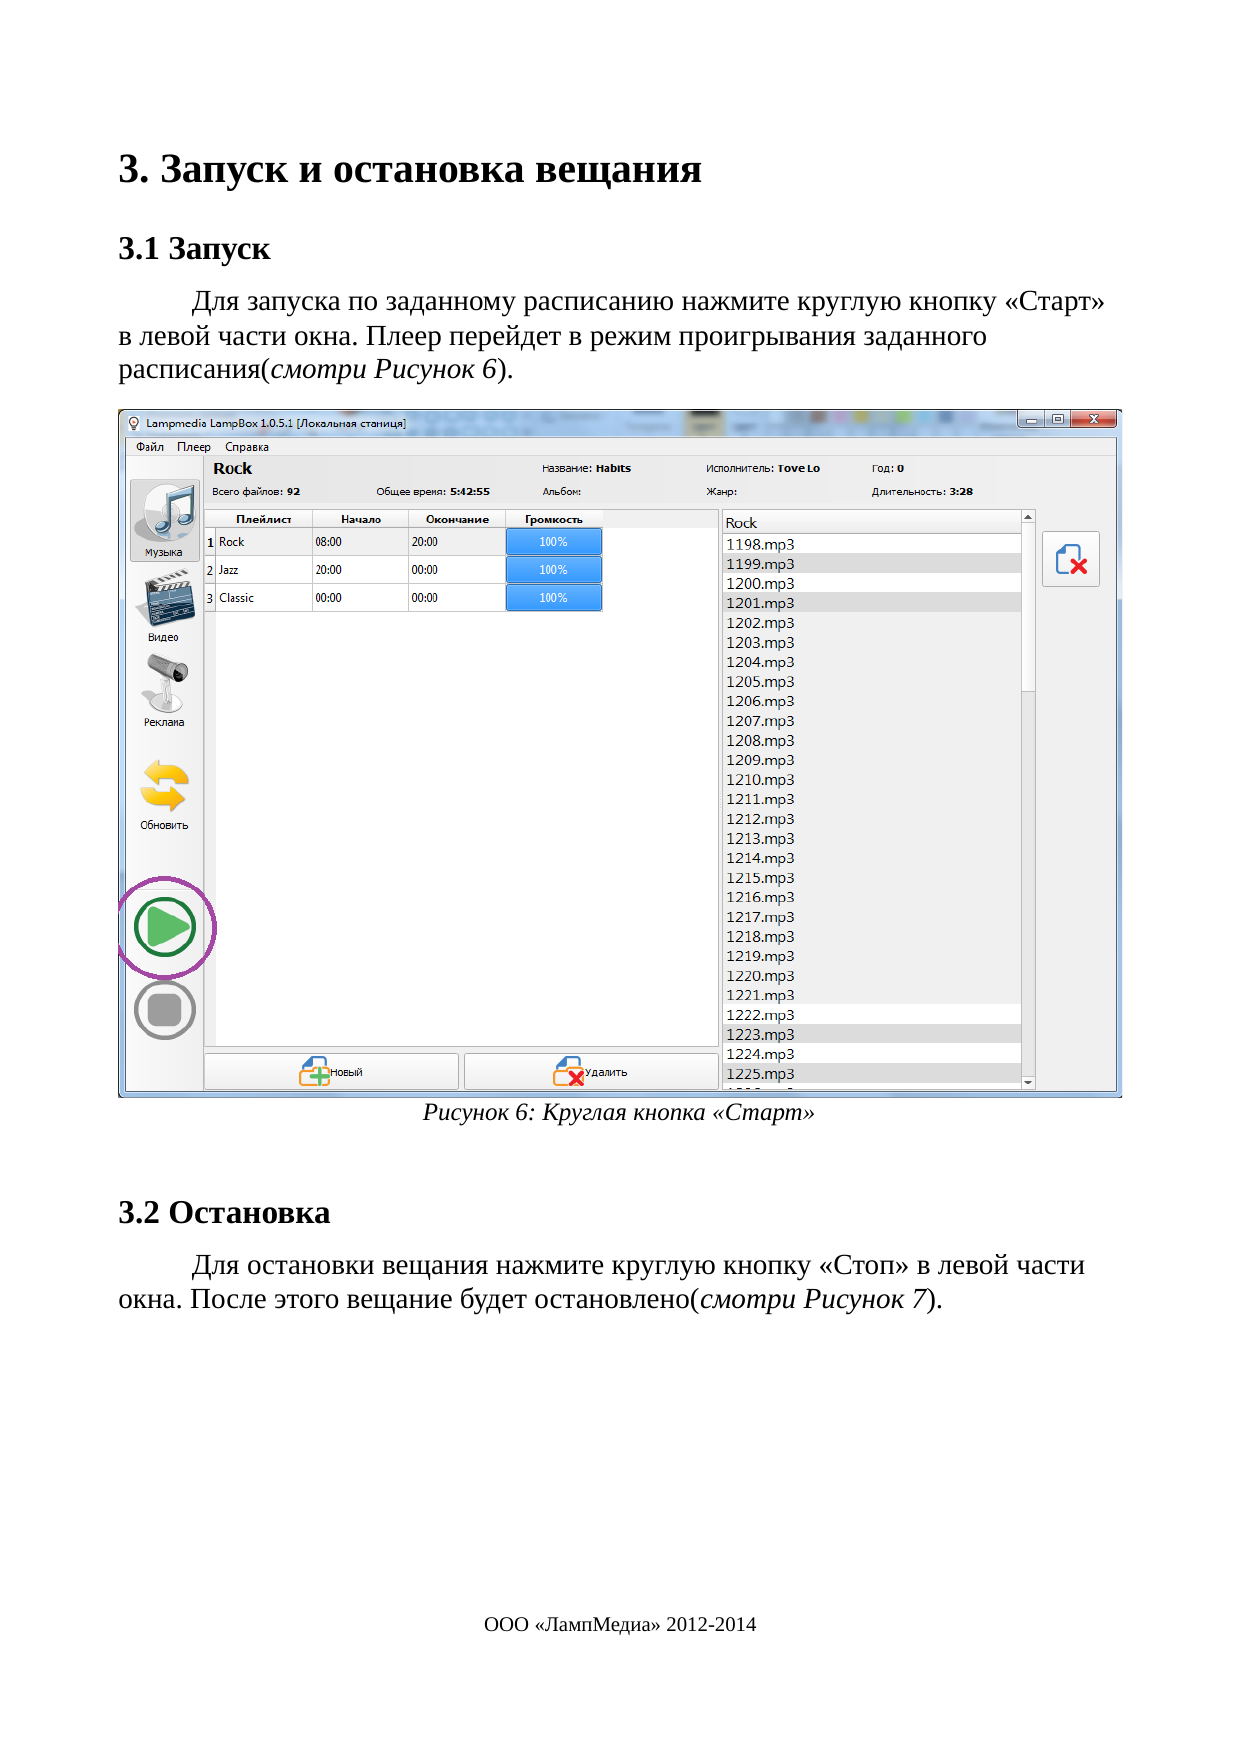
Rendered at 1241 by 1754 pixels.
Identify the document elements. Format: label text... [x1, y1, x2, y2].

text Для запуска по заданному расписанию нажмите круглую кнопку «Старт» в левой части окна. Плеер перейдет в режим проигрывания заданного расписания(смотри Рисунок 6). [118, 279, 1122, 385]
picture [118, 409, 1123, 1098]
text Для остановки вещания нажмите круглую кнопку «Стоп» в левой части окна. После этого вещание будет остановлено(смотри Рисунок 7). [118, 1243, 1122, 1315]
subtitle 3. Запуск и остановка вещания [118, 143, 1122, 191]
text Рисунок 6: Круглая кнопка «Старт» [118, 1098, 1122, 1126]
subtitle 3.2 Остановка [118, 1192, 1122, 1231]
subtitle 3.1 Запуск [118, 228, 1122, 267]
